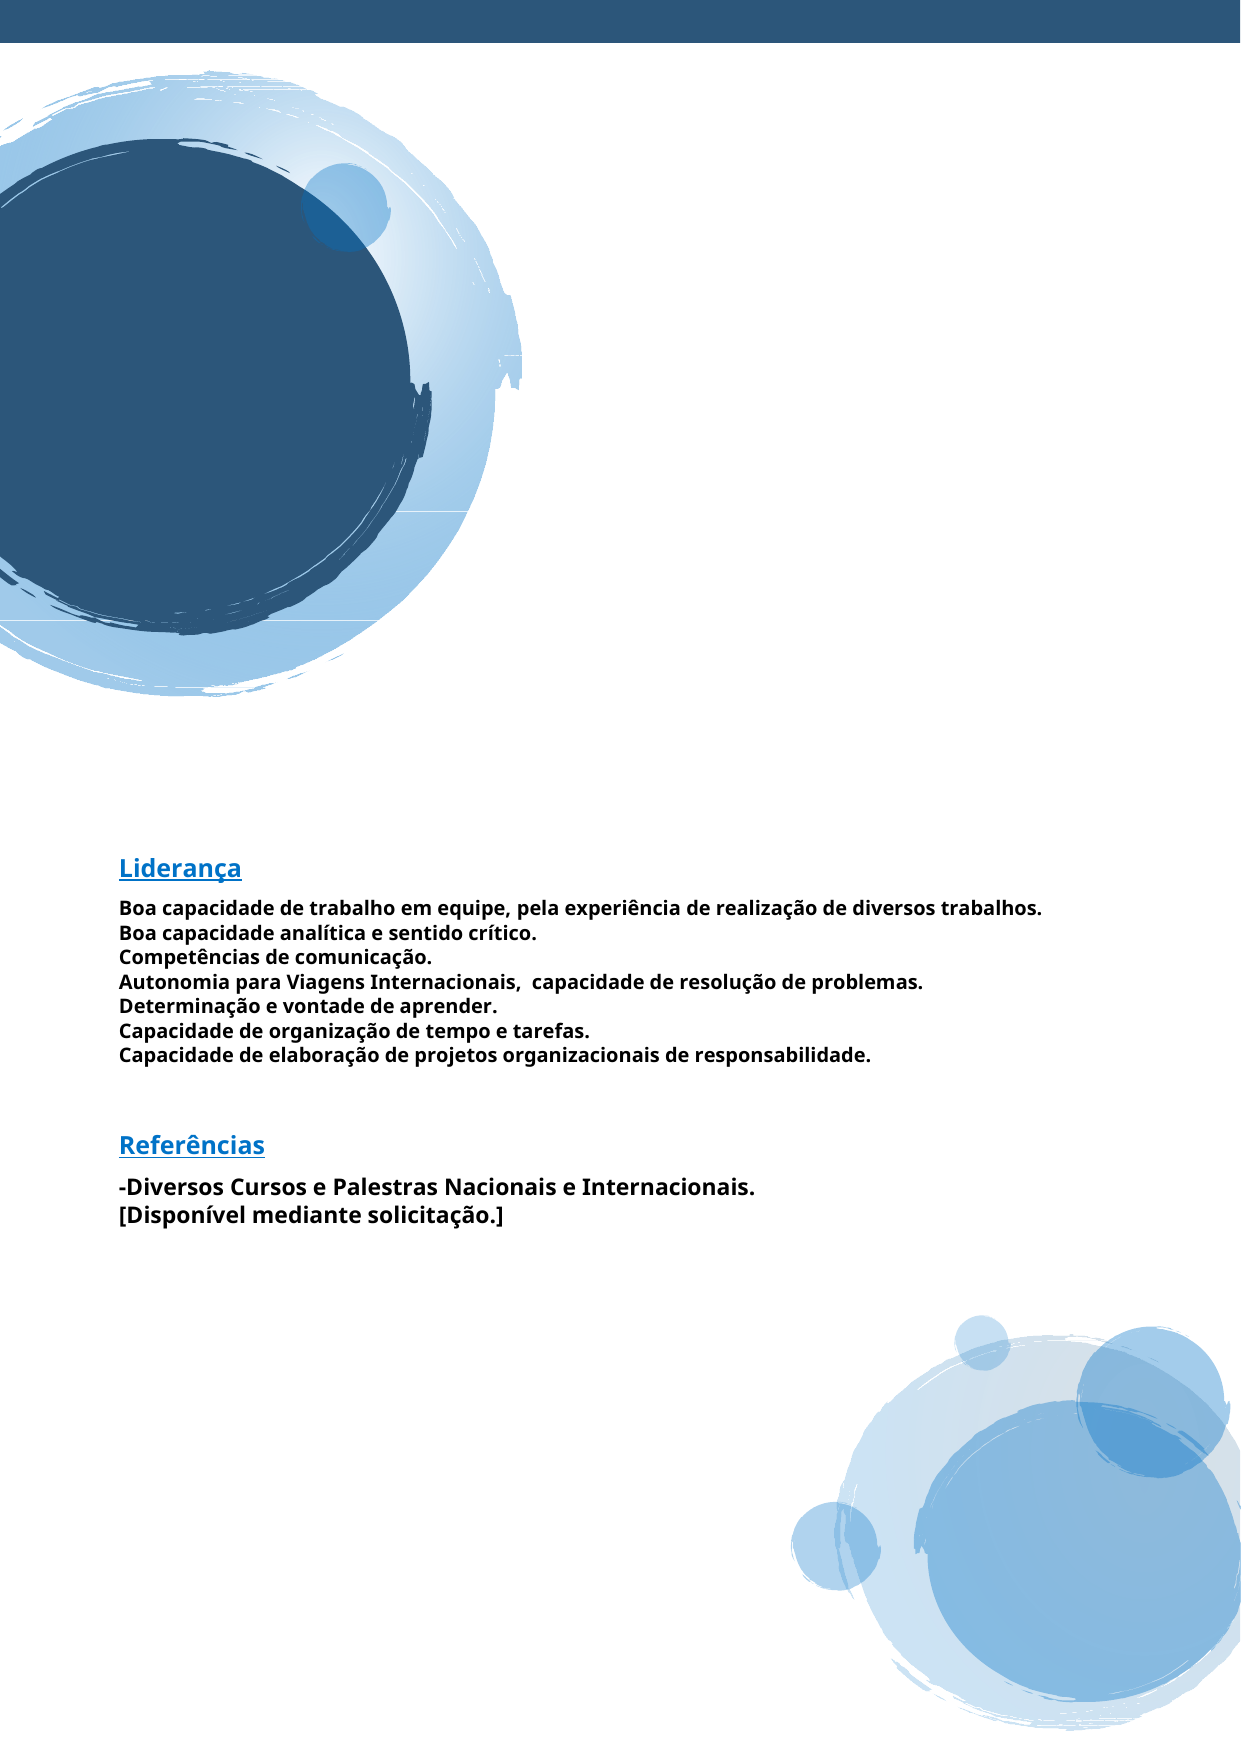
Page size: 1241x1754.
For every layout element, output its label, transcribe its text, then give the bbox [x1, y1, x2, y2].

text Competências de comunicação. [119, 945, 1157, 969]
text -Diversos Cursos e Palestras Nacionais e Internacionais. [119, 1173, 1157, 1201]
text Boa capacidade analítica e sentido crítico. [119, 921, 1157, 945]
text Boa capacidade de trabalho em equipe, pela experiência de realização de diversos trabalhos. [119, 896, 1157, 921]
text Capacidade de elaboração de projetos organizacionais de responsabilidade. [119, 1043, 1157, 1067]
text Capacidade de organização de tempo e tarefas. [119, 1018, 1157, 1043]
text Determinação e vontade de aprender. [119, 994, 1157, 1018]
subtitle Referências [119, 1130, 1157, 1161]
text Autonomia para Viagens Internacionais, capacidade de resolução de problemas. [119, 969, 1157, 994]
text [Disponível mediante solicitação.] [119, 1201, 1157, 1229]
subtitle Liderança [119, 853, 1157, 883]
